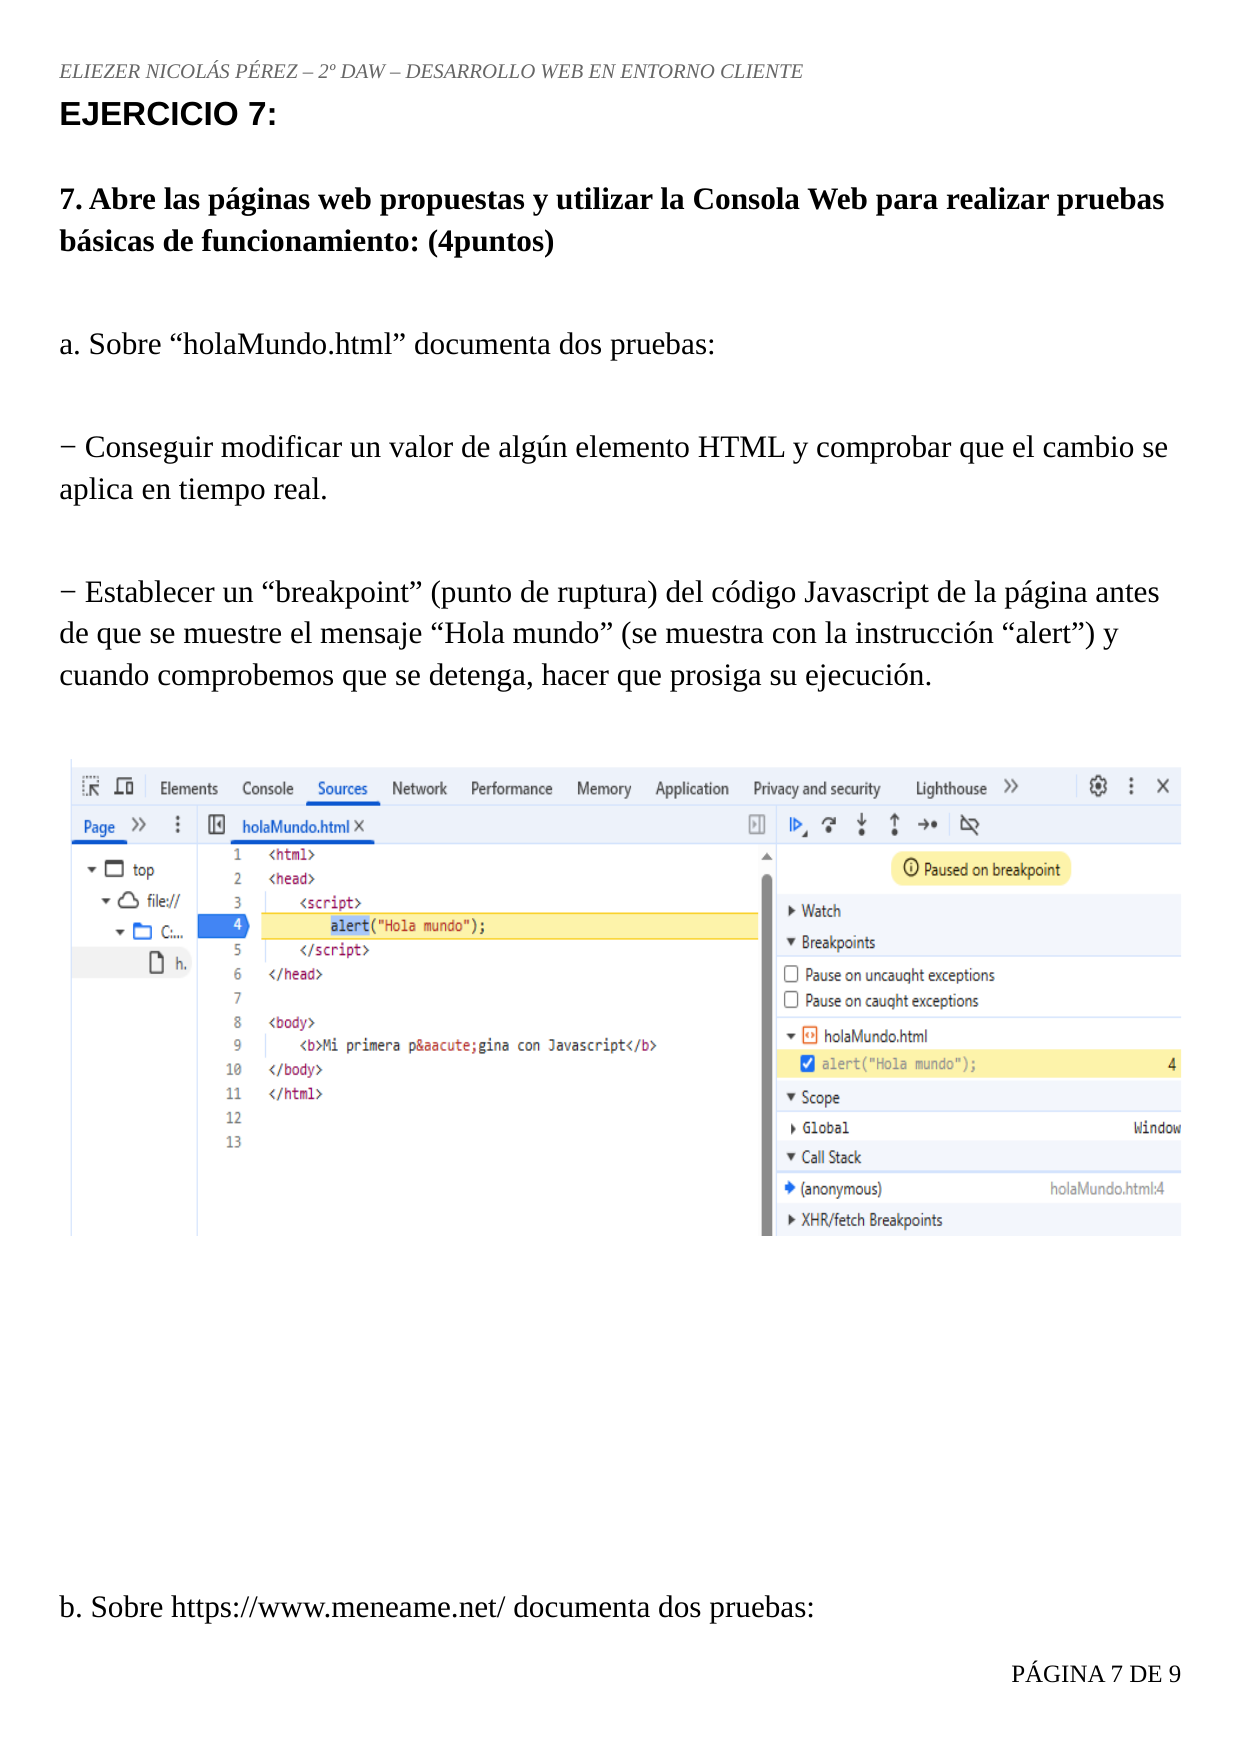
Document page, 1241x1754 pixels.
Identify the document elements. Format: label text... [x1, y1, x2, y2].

text b. Sobre https://www.meneame.net/ documenta dos pruebas: [59, 1588, 1181, 1624]
picture [59, 759, 1182, 1236]
text − Establecer un “breakpoint” (punto de ruptura) del código Javascript de la página antes de que se muestre el mensaje “Hola mundo” (se muestra con la instrucción “alert”) y cuando comprobemos que se detenga, hacer que prosiga su ejecución. [59, 573, 1181, 692]
subtitle EJERCICIO 7: [59, 94, 1181, 133]
text − Conseguir modificar un valor de algún elemento HTML y comprobar que el cambio se aplica en tiempo real. [59, 429, 1181, 506]
text a. Sobre “holaMundo.html” documenta dos pruebas: [59, 325, 1181, 361]
text 7. Abre las páginas web propuestas y utilizar la Consola Web para realizar pruebas básicas de funcionamiento: (4puntos) [59, 181, 1181, 258]
